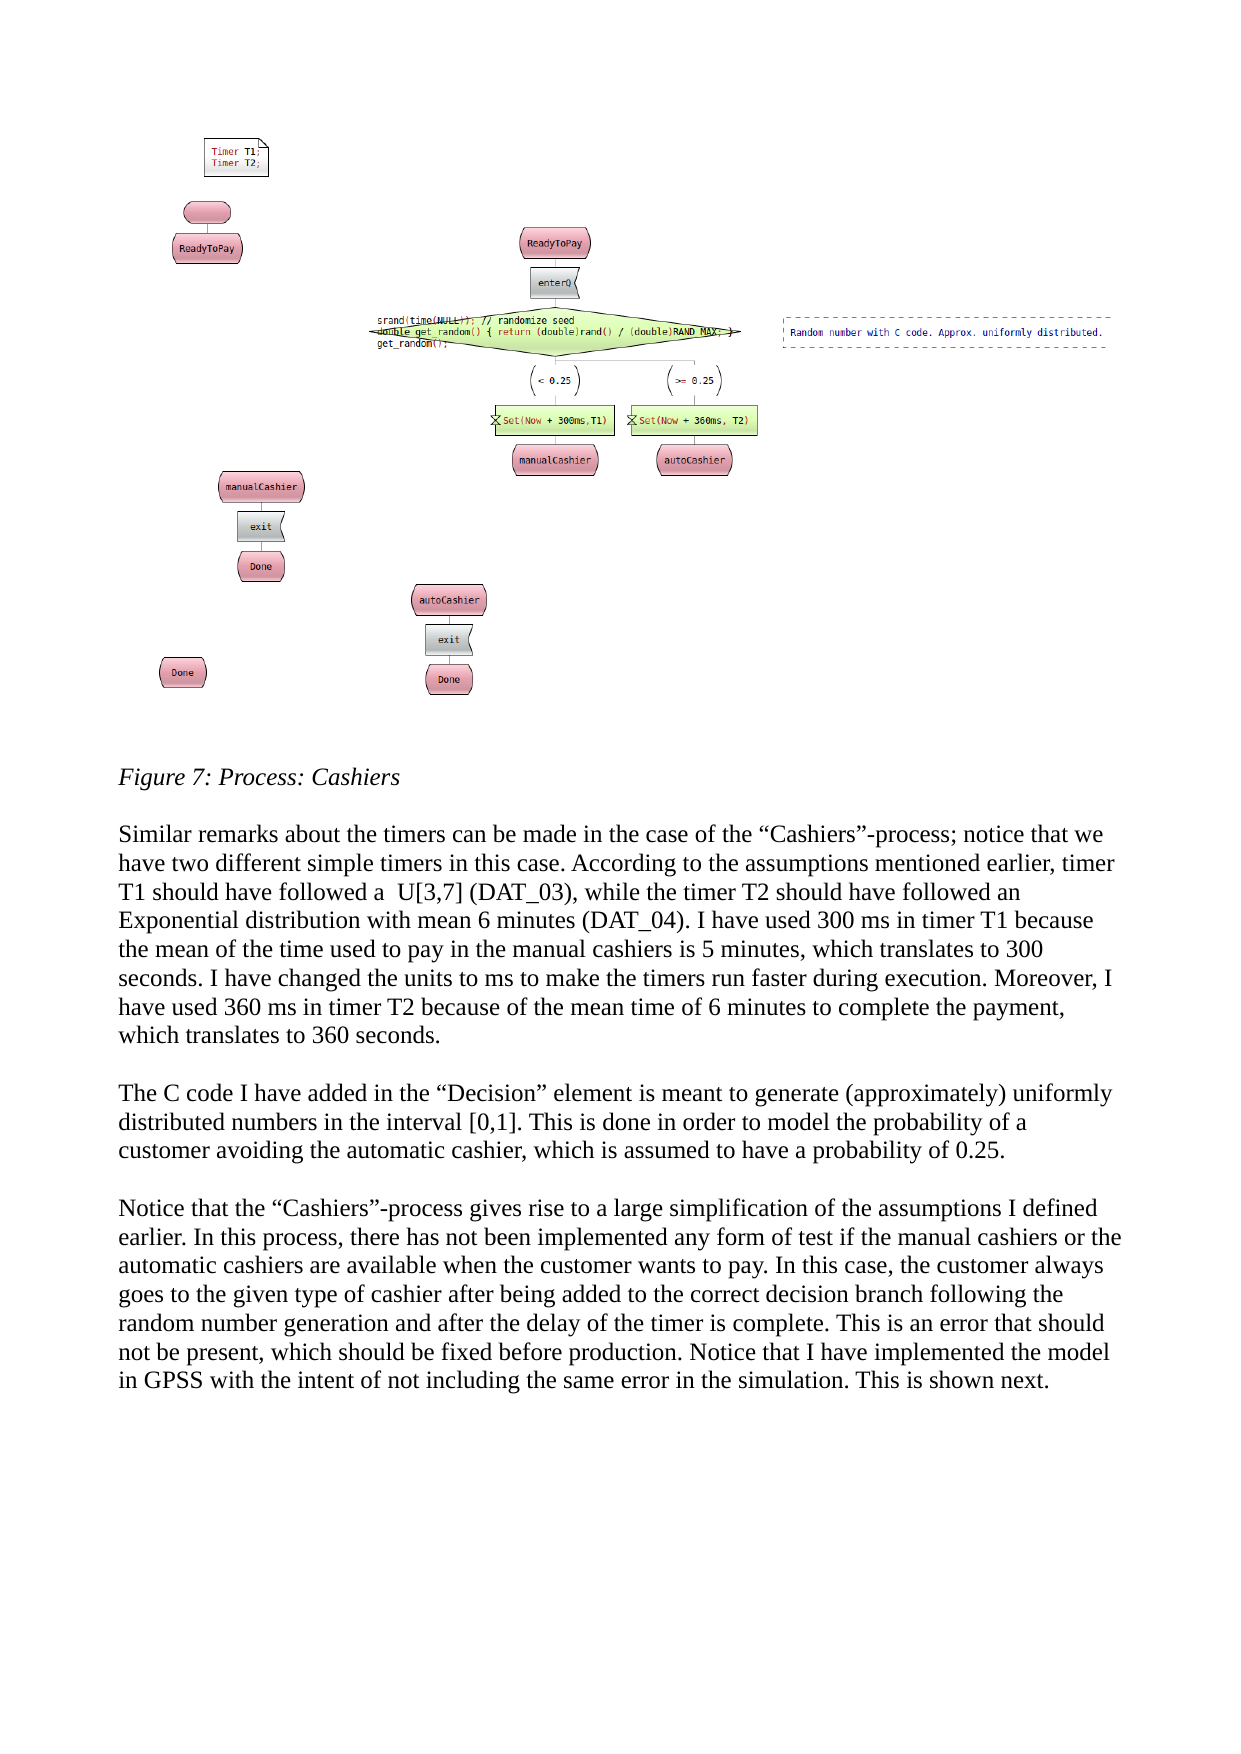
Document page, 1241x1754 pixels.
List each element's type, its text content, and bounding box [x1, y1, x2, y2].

text Figure 7: Process: Cashiers [118, 762, 1122, 791]
text Notice that the “Cashiers”-process gives rise to a large simplification of the assumptions I defined earlier. In this process, there has not been implemented any form of test if the manual cashiers or the automatic cashiers are available when the customer wants to pay. In this case, the customer always goes to the given type of cashier after being added to the correct decision branch following the random number generation and after the delay of the timer is complete. This is an error that should not be present, which should be fixed before production. Notice that I have implemented the model in GPSS with the intent of not including the same error in the simulation. This is shown next. [118, 1193, 1122, 1394]
picture [118, 130, 1123, 762]
text Similar remarks about the timers can be made in the case of the “Cashiers”-process; notice that we have two different simple timers in this case. According to the assumptions mentioned earlier, timer T1 should have followed a U[3,7] (DAT_03), while the timer T2 should have followed an Exponential distribution with mean 6 minutes (DAT_04). I have used 300 ms in timer T1 because the mean of the time used to pay in the manual cashiers is 5 minutes, which translates to 300 seconds. I have changed the units to ms to make the timers run faster during execution. Moreover, I have used 360 ms in timer T2 because of the mean time of 6 minutes to complete the payment, which translates to 360 seconds. [118, 819, 1122, 1049]
text The C code I have added in the “Decision” element is meant to generate (approximately) uniformly distributed numbers in the interval [0,1]. This is done in order to model the probability of a customer avoiding the automatic cashier, which is assumed to have a probability of 0.25. [118, 1078, 1122, 1164]
